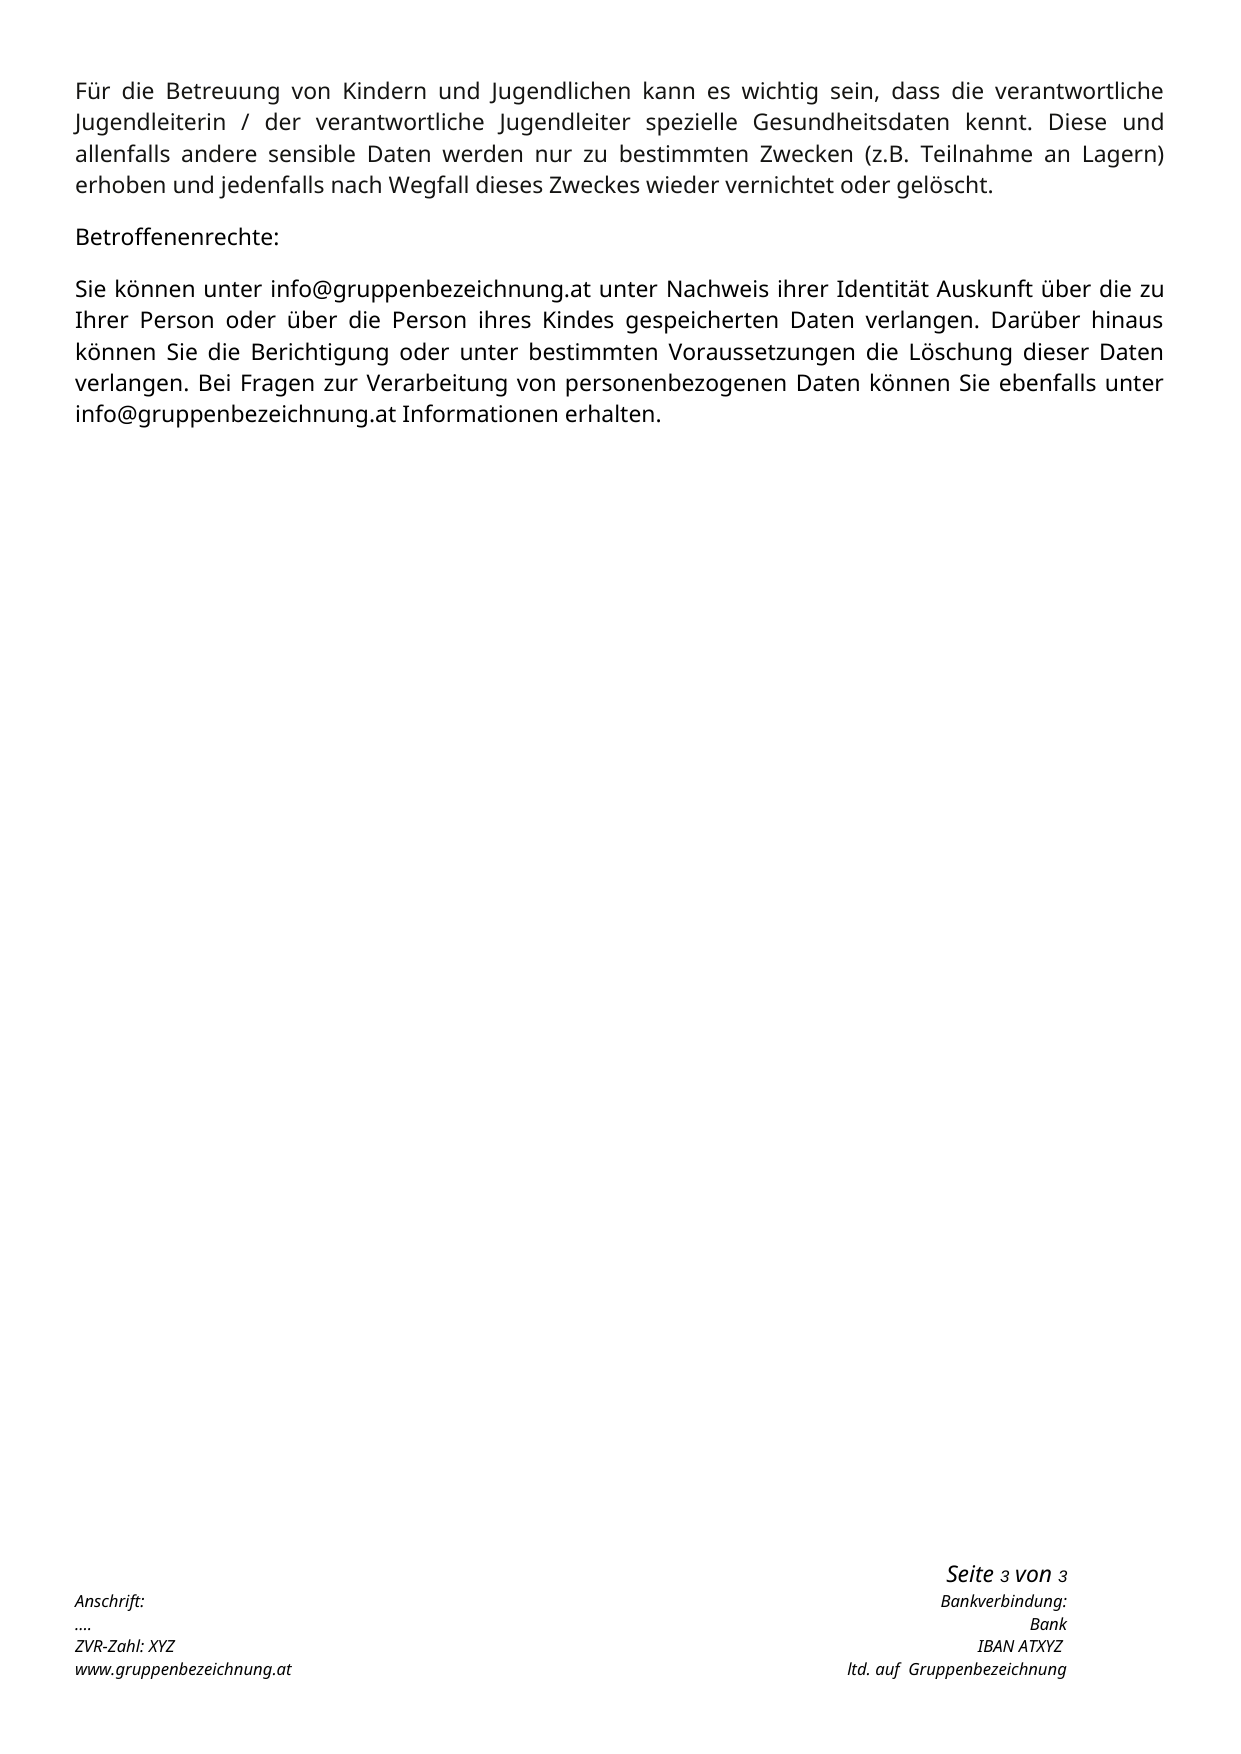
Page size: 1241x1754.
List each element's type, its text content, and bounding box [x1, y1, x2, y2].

text Für die Betreuung von Kindern und Jugendlichen kann es wichtig sein, dass die verantwortliche Jugendleiterin / der verantwortliche Jugendleiter spezielle Gesundheitsdaten kennt. Diese und allenfalls andere sensible Daten werden nur zu bestimmten Zwecken (z.B. Teilnahme an Lagern) erhoben und jedenfalls nach Wegfall dieses Zweckes wieder vernichtet oder gelöscht. [75, 75, 1165, 200]
text Betroffenenrechte: [75, 221, 1165, 252]
text Sie können unter info@gruppenbezeichnung.at unter Nachweis ihrer Identität Auskunft über die zu Ihrer Person oder über die Person ihres Kindes gespeicherten Daten verlangen. Darüber hinaus können Sie die Berichtigung oder unter bestimmten Voraussetzungen die Löschung dieser Daten verlangen. Bei Fragen zur Verarbeitung von personenbezogenen Daten können Sie ebenfalls unter info@gruppenbezeichnung.at Informationen erhalten. [75, 273, 1165, 429]
